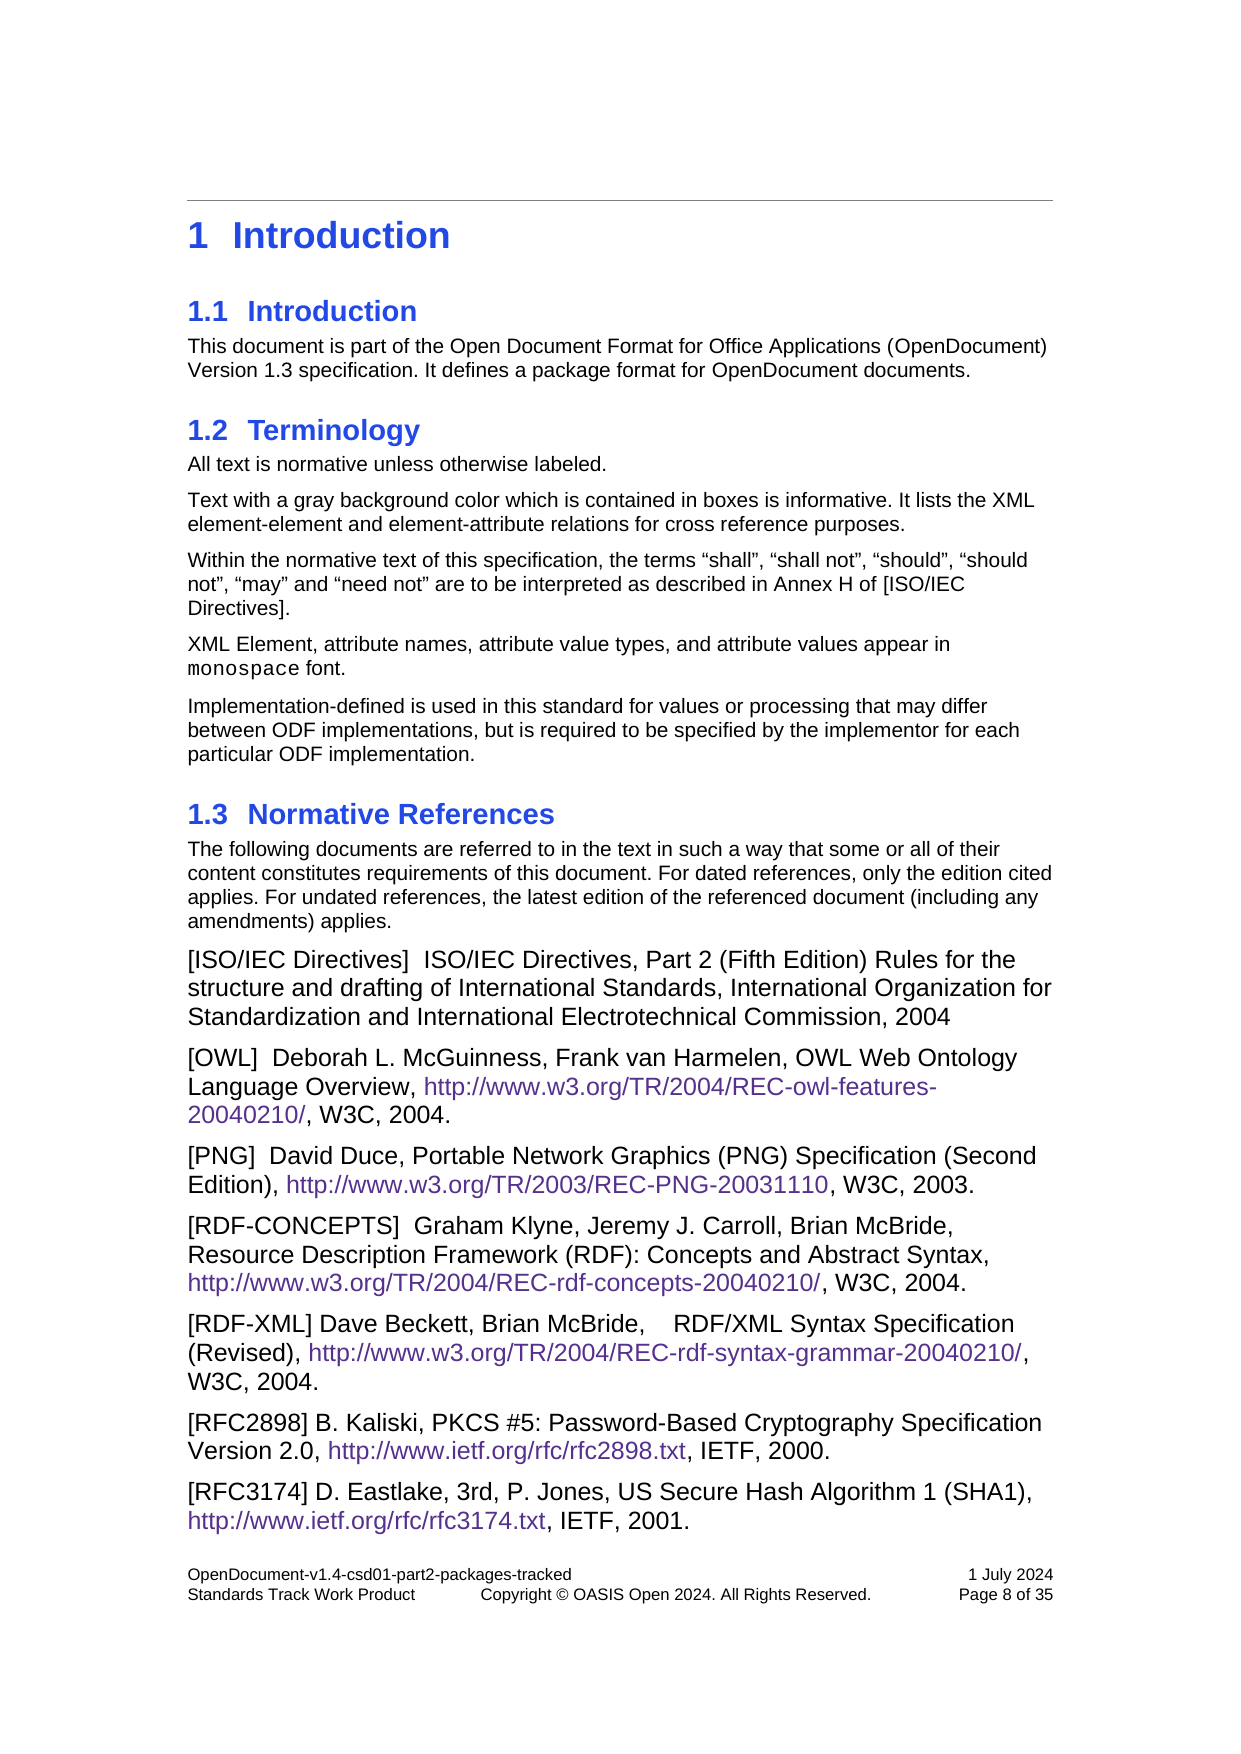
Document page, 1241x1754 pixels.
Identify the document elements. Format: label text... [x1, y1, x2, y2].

text [OWL] Deborah L. McGuinness, Frank van Harmelen, OWL Web Ontology Language Overview, http://www.w3.org/TR/2004/REC-owl-features-20040210/, W3C, 2004. [187, 1043, 1053, 1129]
subtitle Normative References [187, 797, 1053, 831]
text The following documents are referred to in the text in such a way that some or all of their content constitutes requirements of this document. For dated references, only the edition cited applies. For undated references, the latest edition of the referenced document (including any amendments) applies. [187, 837, 1053, 932]
text Within the normative text of this specification, the terms “shall”, “shall not”, “should”, “should not”, “may” and “need not” are to be interpreted as described in Annex H of [ISO/IEC Directives]. [187, 548, 1053, 620]
text [RDF-CONCEPTS] Graham Klyne, Jeremy J. Carroll, Brian McBride, Resource Description Framework (RDF): Concepts and Abstract Syntax, http://www.w3.org/TR/2004/REC-rdf-concepts-20040210/, W3C, 2004. [187, 1211, 1053, 1297]
text Text with a gray background color which is contained in boxes is informative. It lists the XML element-element and element-attribute relations for cross reference purposes. [187, 488, 1053, 536]
text All text is normative unless otherwise labeled. [187, 452, 1053, 476]
subtitle Introduction [187, 201, 1053, 257]
text [ISO/IEC Directives] ISO/IEC Directives, Part 2 (Fifth Edition) Rules for the structure and drafting of International Standards, International Organization for Standardization and International Electrotechnical Commission, 2004 [187, 944, 1053, 1031]
text [PNG] David Duce, Portable Network Graphics (PNG) Specification (Second Edition), http://www.w3.org/TR/2003/REC-PNG-20031110, W3C, 2003. [187, 1141, 1053, 1199]
subtitle Terminology [187, 413, 1053, 446]
text [RFC3174] D. Eastlake, 3rd, P. Jones, US Secure Hash Algorithm 1 (SHA1), http://www.ietf.org/rfc/rfc3174.txt, IETF, 2001. [187, 1477, 1053, 1534]
text Implementation-defined is used in this standard for values or processing that may differ between ODF implementations, but is required to be specified by the implementor for each particular ODF implementation. [187, 694, 1053, 766]
text XML Element, attribute names, attribute value types, and attribute values appear in monospace font. [187, 632, 1053, 682]
text [RFC2898] B. Kaliski, PKCS #5: Password-Based Cryptography Specification Version 2.0, http://www.ietf.org/rfc/rfc2898.txt, IETF, 2000. [187, 1407, 1053, 1465]
subtitle Introduction [187, 294, 1053, 328]
text This document is part of the Open Document Format for Office Applications (OpenDocument) Version 1.3 specification. It defines a package format for OpenDocument documents. [187, 334, 1053, 382]
text [RDF-XML] Dave Beckett, Brian McBride, RDF/XML Syntax Specification (Revised), http://www.w3.org/TR/2004/REC-rdf-syntax-grammar-20040210/, W3C, 2004. [187, 1309, 1053, 1395]
